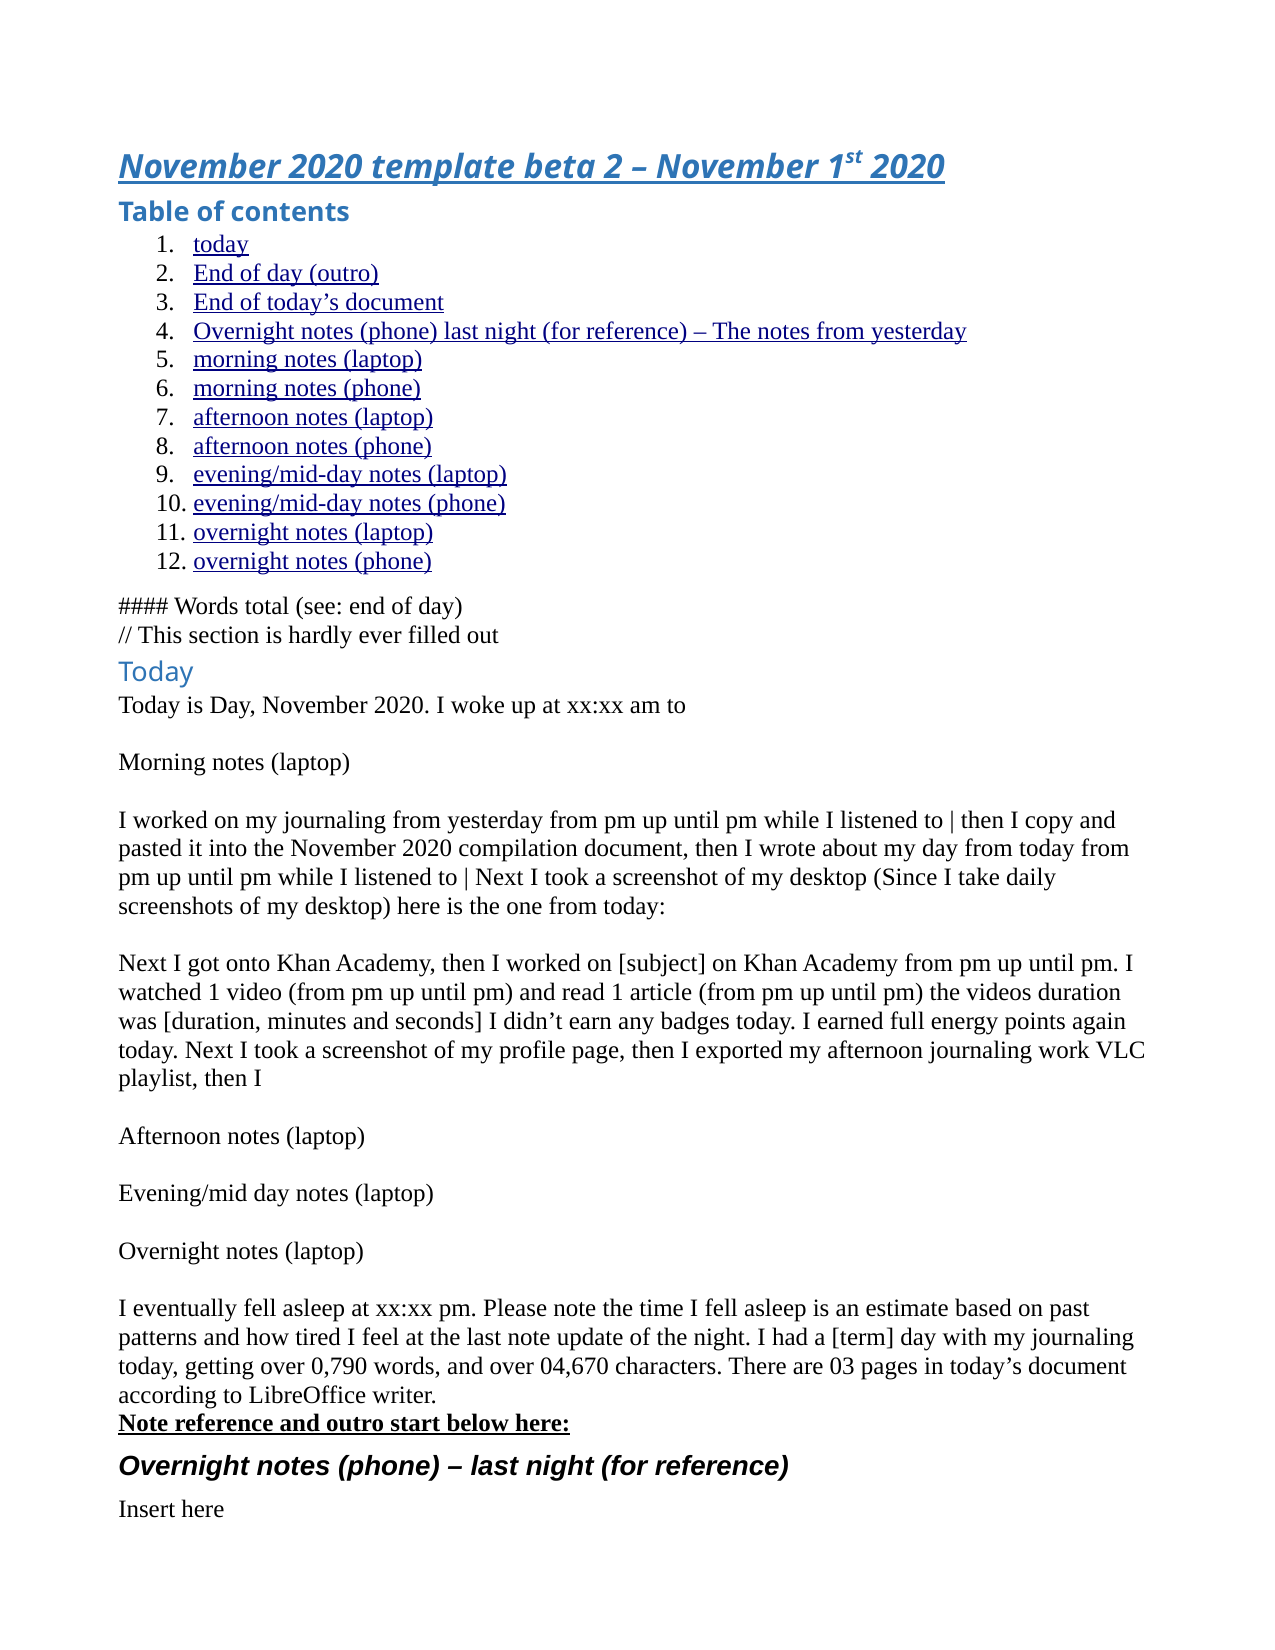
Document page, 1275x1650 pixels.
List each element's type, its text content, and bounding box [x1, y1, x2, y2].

text Evening/mid day notes (laptop) [118, 1178, 1157, 1207]
list overnight notes (phone) [156, 546, 1157, 574]
text Overnight notes (laptop) [118, 1236, 1157, 1265]
text Today is Day, November 2020. I woke up at xx:xx am to [118, 690, 1157, 718]
text #### Words total (see: end of day) [118, 591, 1157, 620]
list morning notes (laptop) [156, 344, 1157, 373]
text I eventually fell asleep at xx:xx pm. Please note the time I fell asleep is an estimate based on past patterns and how tired I feel at the last note update of the night. I had a [term] day with my journaling today, getting over 0,790 words, and over 04,670 characters. There are 03 pages in today’s document according to LibreOffice writer. [118, 1293, 1157, 1408]
text Afternoon notes (laptop) [118, 1121, 1157, 1150]
list afternoon notes (phone) [156, 431, 1157, 459]
text Note reference and outro start below here: [118, 1408, 1157, 1437]
text // This section is hardly ever filled out [118, 620, 1157, 649]
text Morning notes (laptop) [118, 747, 1157, 776]
list today [156, 229, 1157, 258]
list evening/mid-day notes (laptop) [156, 459, 1157, 488]
text I worked on my journaling from yesterday from pm up until pm while I listened to | then I copy and pasted it into the November 2020 compilation document, then I wrote about my day from today from pm up until pm while I listened to | Next I took a screenshot of my desktop (Since I take daily screenshots of my desktop) here is the one from today: [118, 805, 1157, 920]
list End of day (outro) [156, 258, 1157, 287]
list evening/mid-day notes (phone) [156, 488, 1157, 517]
subtitle Overnight notes (phone) – last night (for reference) [118, 1450, 1157, 1482]
subtitle Today [118, 653, 1157, 690]
subtitle Table of contents [118, 193, 1157, 229]
text Insert here [118, 1494, 1157, 1523]
list afternoon notes (laptop) [156, 402, 1157, 431]
list End of today’s document [156, 287, 1157, 316]
list overnight notes (laptop) [156, 517, 1157, 546]
list Overnight notes (phone) last night (for reference) – The notes from yesterday [156, 316, 1157, 344]
subtitle November 2020 template beta 2 – November 1st 2020 [118, 143, 1157, 188]
list morning notes (phone) [156, 373, 1157, 402]
text Next I got onto Khan Academy, then I worked on [subject] on Khan Academy from pm up until pm. I watched 1 video (from pm up until pm) and read 1 article (from pm up until pm) the videos duration was [duration, minutes and seconds] I didn’t earn any badges today. I earned full energy points again today. Next I took a screenshot of my profile page, then I exported my afternoon journaling work VLC playlist, then I [118, 948, 1157, 1092]
